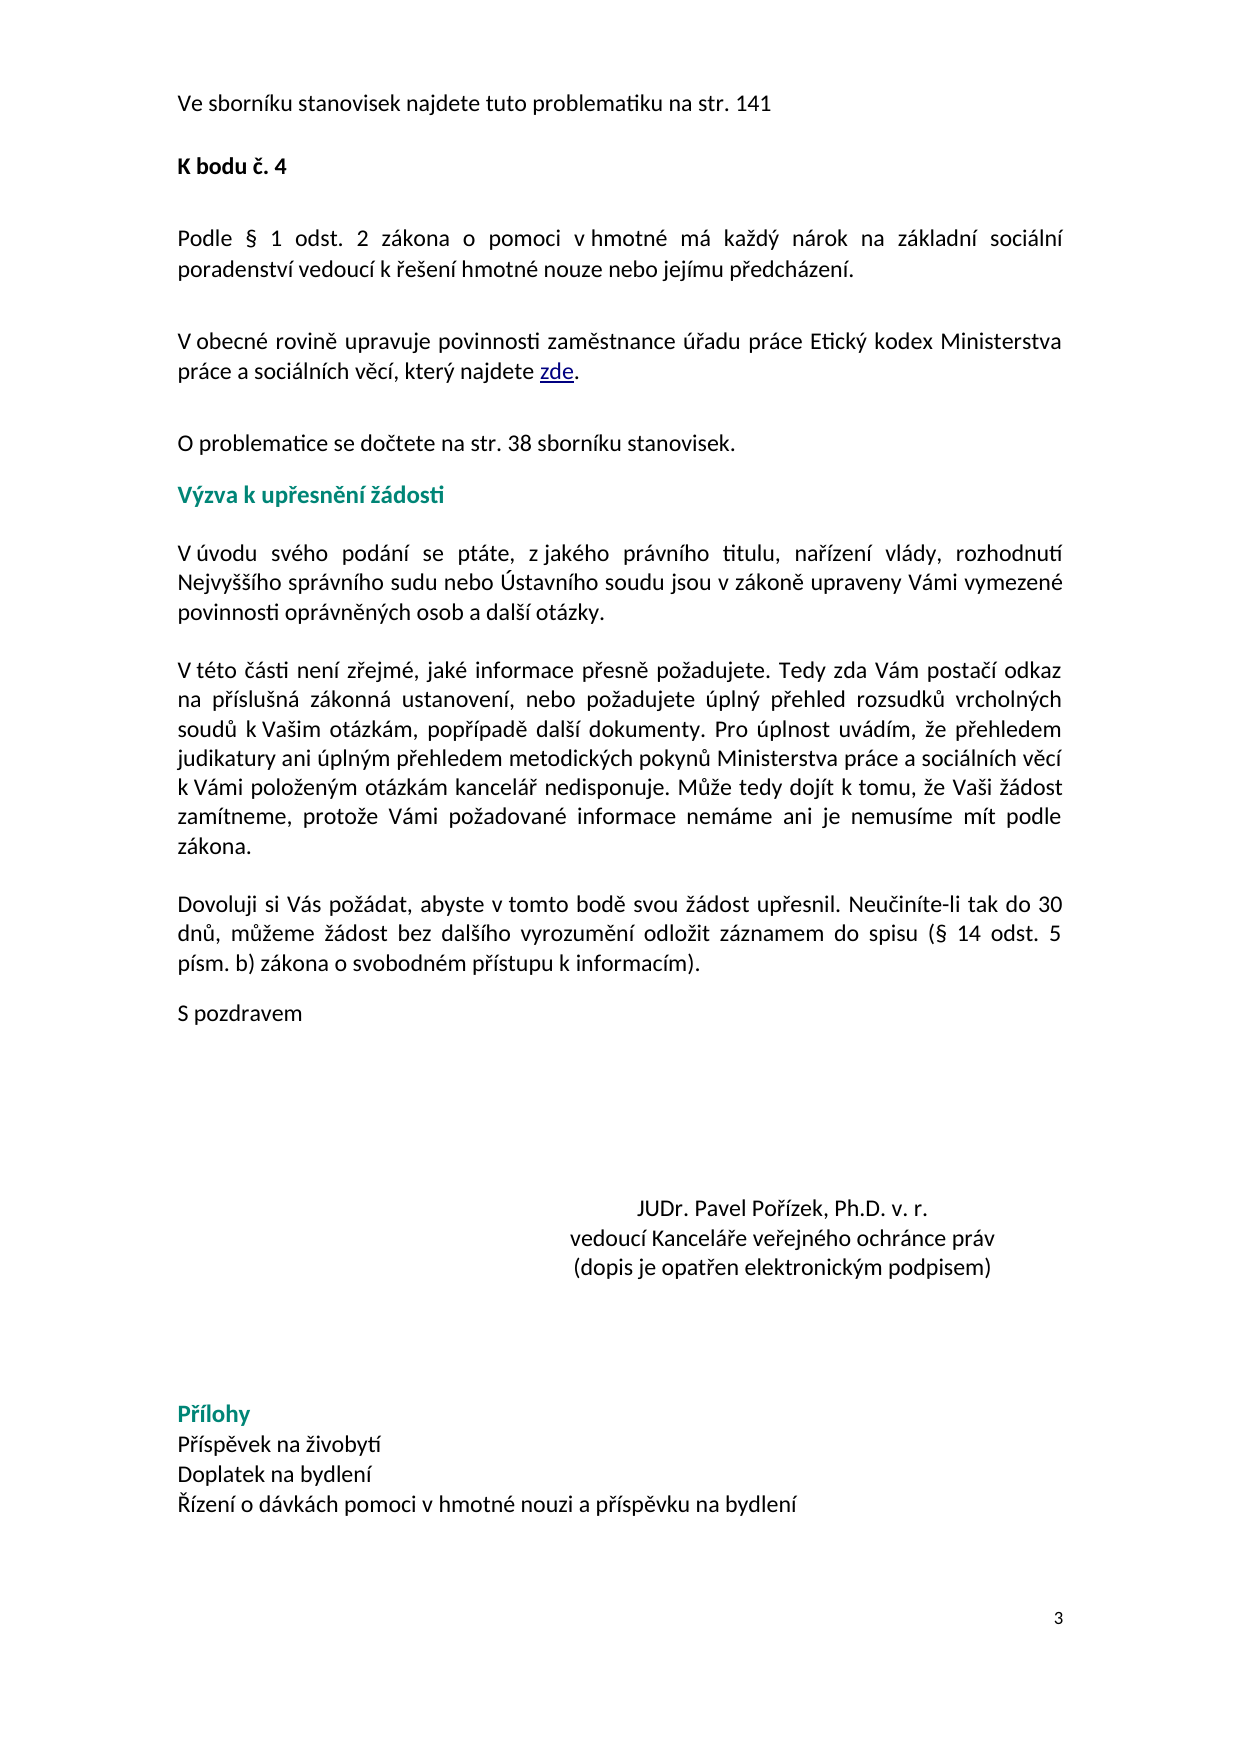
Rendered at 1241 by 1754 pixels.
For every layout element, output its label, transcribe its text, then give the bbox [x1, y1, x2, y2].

text (dopis je opatřen elektronickým podpisem) [502, 1252, 1063, 1281]
text K bodu č. 4 [177, 151, 1063, 180]
text Přílohy [177, 1398, 1063, 1429]
text Podle § 1 odst. 2 zákona o pomoci v hmotné má každý nárok na základní sociální poradenství vedoucí k řešení hmotné nouze nebo jejímu předcházení. [177, 223, 1063, 283]
text V úvodu svého podání se ptáte, z jakého právního titulu, nařízení vlády, rozhodnutí Nejvyššího správního sudu nebo Ústavního soudu jsou v zákoně upraveny Vámi vymezené povinnosti oprávněných osob a další otázky. [177, 538, 1063, 626]
text Ve sborníku stanovisek najdete tuto problematiku na str. 141 [177, 88, 1063, 118]
text S pozdravem [177, 998, 1063, 1027]
text JUDr. Pavel Pořízek, Ph.D. v. r. [502, 1193, 1063, 1223]
text vedoucí Kanceláře veřejného ochránce práv [502, 1223, 1063, 1252]
text V obecné rovině upravuje povinnosti zaměstnance úřadu práce Etický kodex Ministerstva práce a sociálních věcí, který najdete zde. [177, 326, 1063, 385]
text Doplatek na bydlení [177, 1459, 1063, 1488]
text V této části není zřejmé, jaké informace přesně požadujete. Tedy zda Vám postačí odkaz na příslušná zákonná ustanovení, nebo požadujete úplný přehled rozsudků vrcholných soudů k Vašim otázkám, popřípadě další dokumenty. Pro úplnost uvádím, že přehledem judikatury ani úplným přehledem metodických pokynů Ministerstva práce a sociálních věcí k Vámi položeným otázkám kancelář nedisponuje. Může tedy dojít k tomu, že Vaši žádost zamítneme, protože Vámi požadované informace nemáme ani je nemusíme mít podle zákona. [177, 655, 1063, 860]
text Dovoluji si Vás požádat, abyste v tomto bodě svou žádost upřesnil. Neučiníte-li tak do 30 dnů, můžeme žádost bez dalšího vyrozumění odložit záznamem do spisu (§ 14 odst. 5 písm. b) zákona o svobodném přístupu k informacím). [177, 889, 1063, 977]
subtitle Výzva k upřesnění žádosti [177, 479, 1063, 510]
text Řízení o dávkách pomoci v hmotné nouzi a příspěvku na bydlení [177, 1489, 1063, 1519]
text Příspěvek na živobytí [177, 1429, 1063, 1458]
text O problematice se dočtete na str. 38 sborníku stanovisek. [177, 428, 1063, 457]
